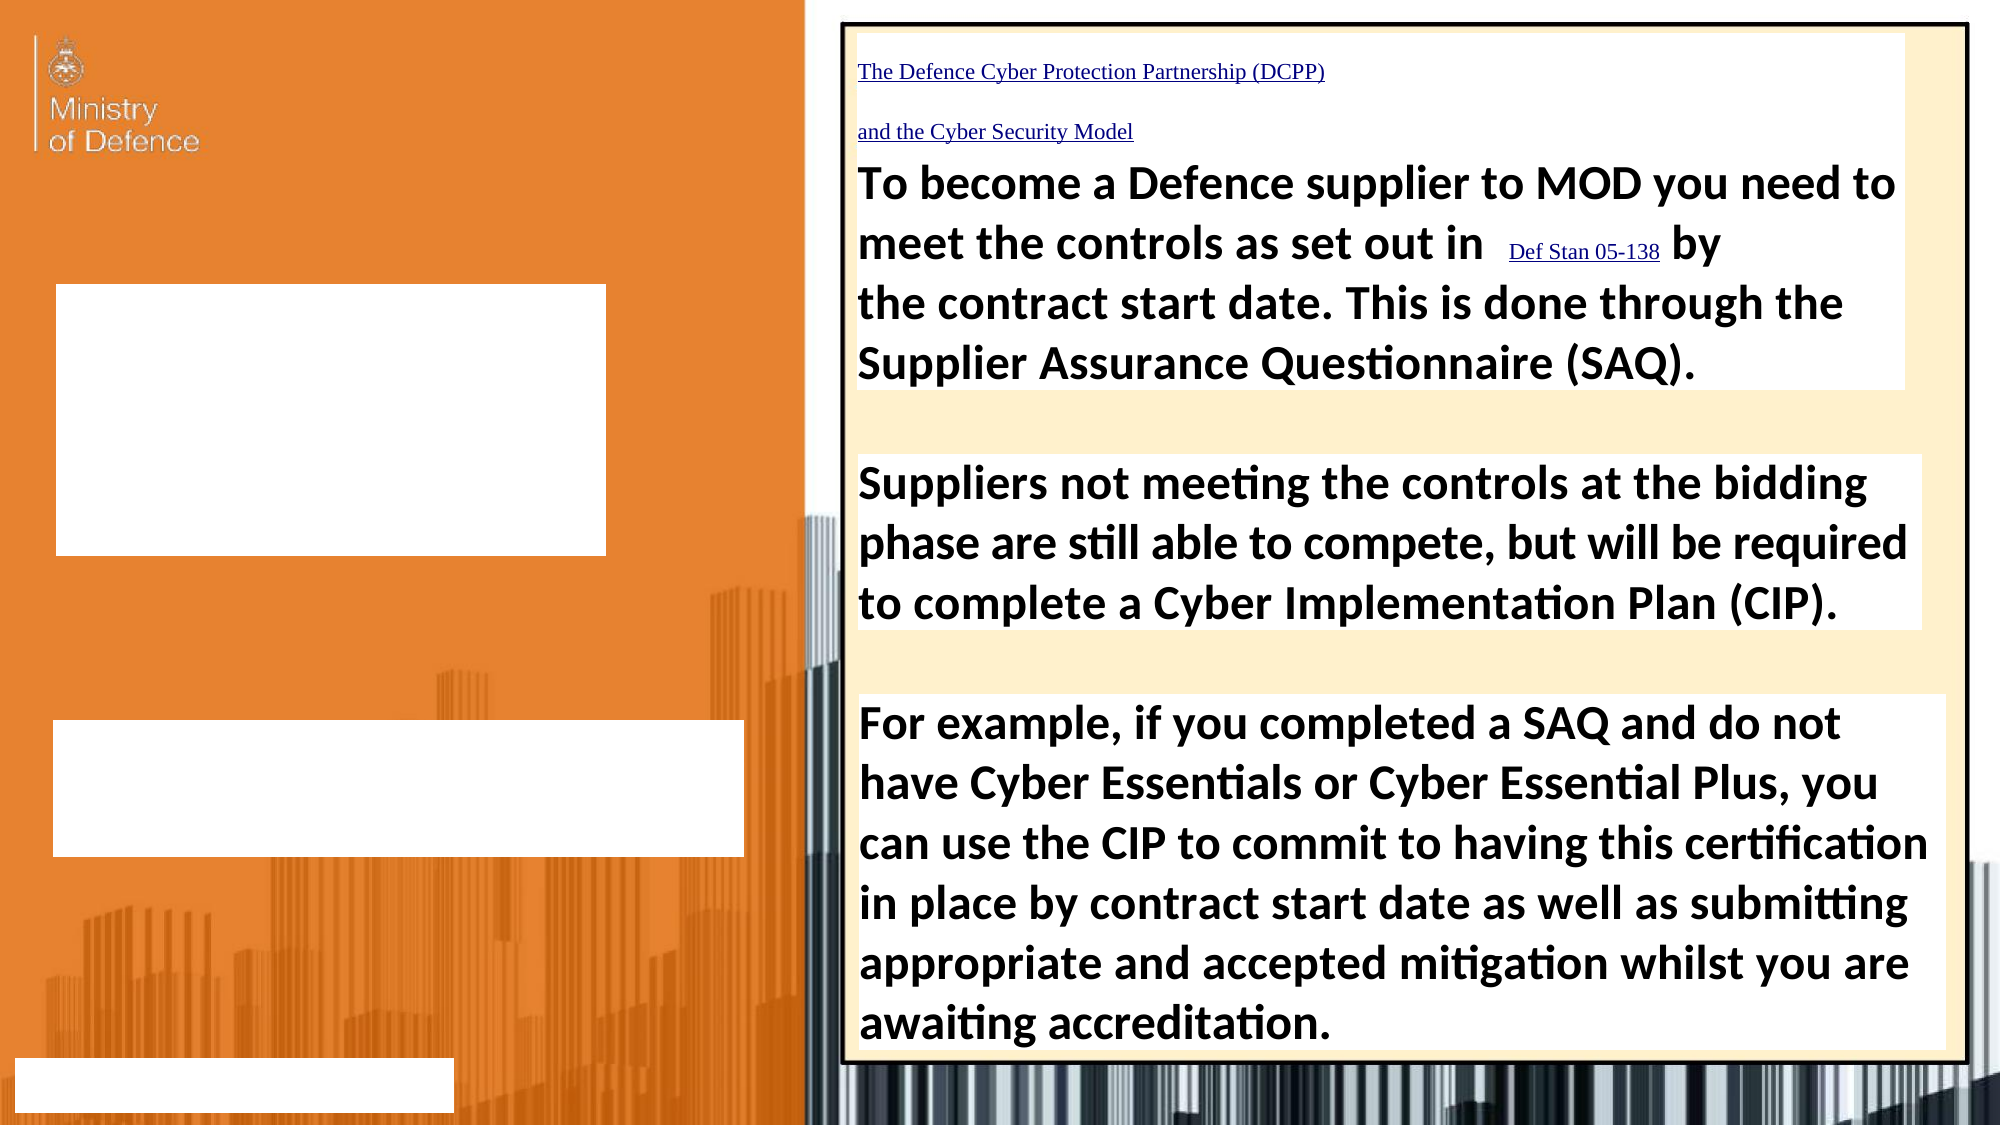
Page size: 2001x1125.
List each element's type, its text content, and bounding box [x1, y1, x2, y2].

text For example, if you completed a SAQ and do not [859, 699, 1946, 749]
text Edition: 20th December 2022 [15, 1063, 454, 1102]
text To become a Defence supplier to MOD you need to [857, 159, 1905, 209]
text meet the controls as set out in Def Stan 05-138 by [857, 219, 1905, 269]
text to complete a Cyber Implementation Plan (CIP). [858, 579, 1922, 629]
text Supplier Assurance Questionnaire (SAQ). [857, 339, 1905, 389]
text Cyber [56, 286, 606, 376]
text Implementation [56, 376, 606, 466]
text the contract start date. This is done through the [857, 278, 1905, 329]
text Plan (CIP) [56, 466, 606, 555]
text awaiting accreditation. [859, 998, 1946, 1049]
text have Cyber Essentials or Cyber Essential Plus, you [859, 758, 1946, 809]
text appropriate and accepted mitigation whilst you are [859, 939, 1946, 989]
text in place by contract start date as well as submitting [859, 879, 1946, 929]
text Supplier Assurance Questionnaire (SAQ) [53, 812, 744, 856]
text not met all the controls required on the [53, 767, 744, 812]
text The Defence Cyber Protection Partnership (DCPP) [857, 38, 1905, 89]
text can use the CIP to commit to having this certification [859, 819, 1946, 869]
text A guide to when a supplier / bidder has [53, 722, 744, 767]
text phase are still able to compete, but will be required [858, 518, 1922, 569]
text Suppliers not meeting the controls at the bidding [858, 459, 1922, 509]
text and the Cyber Security Model [857, 99, 1905, 149]
